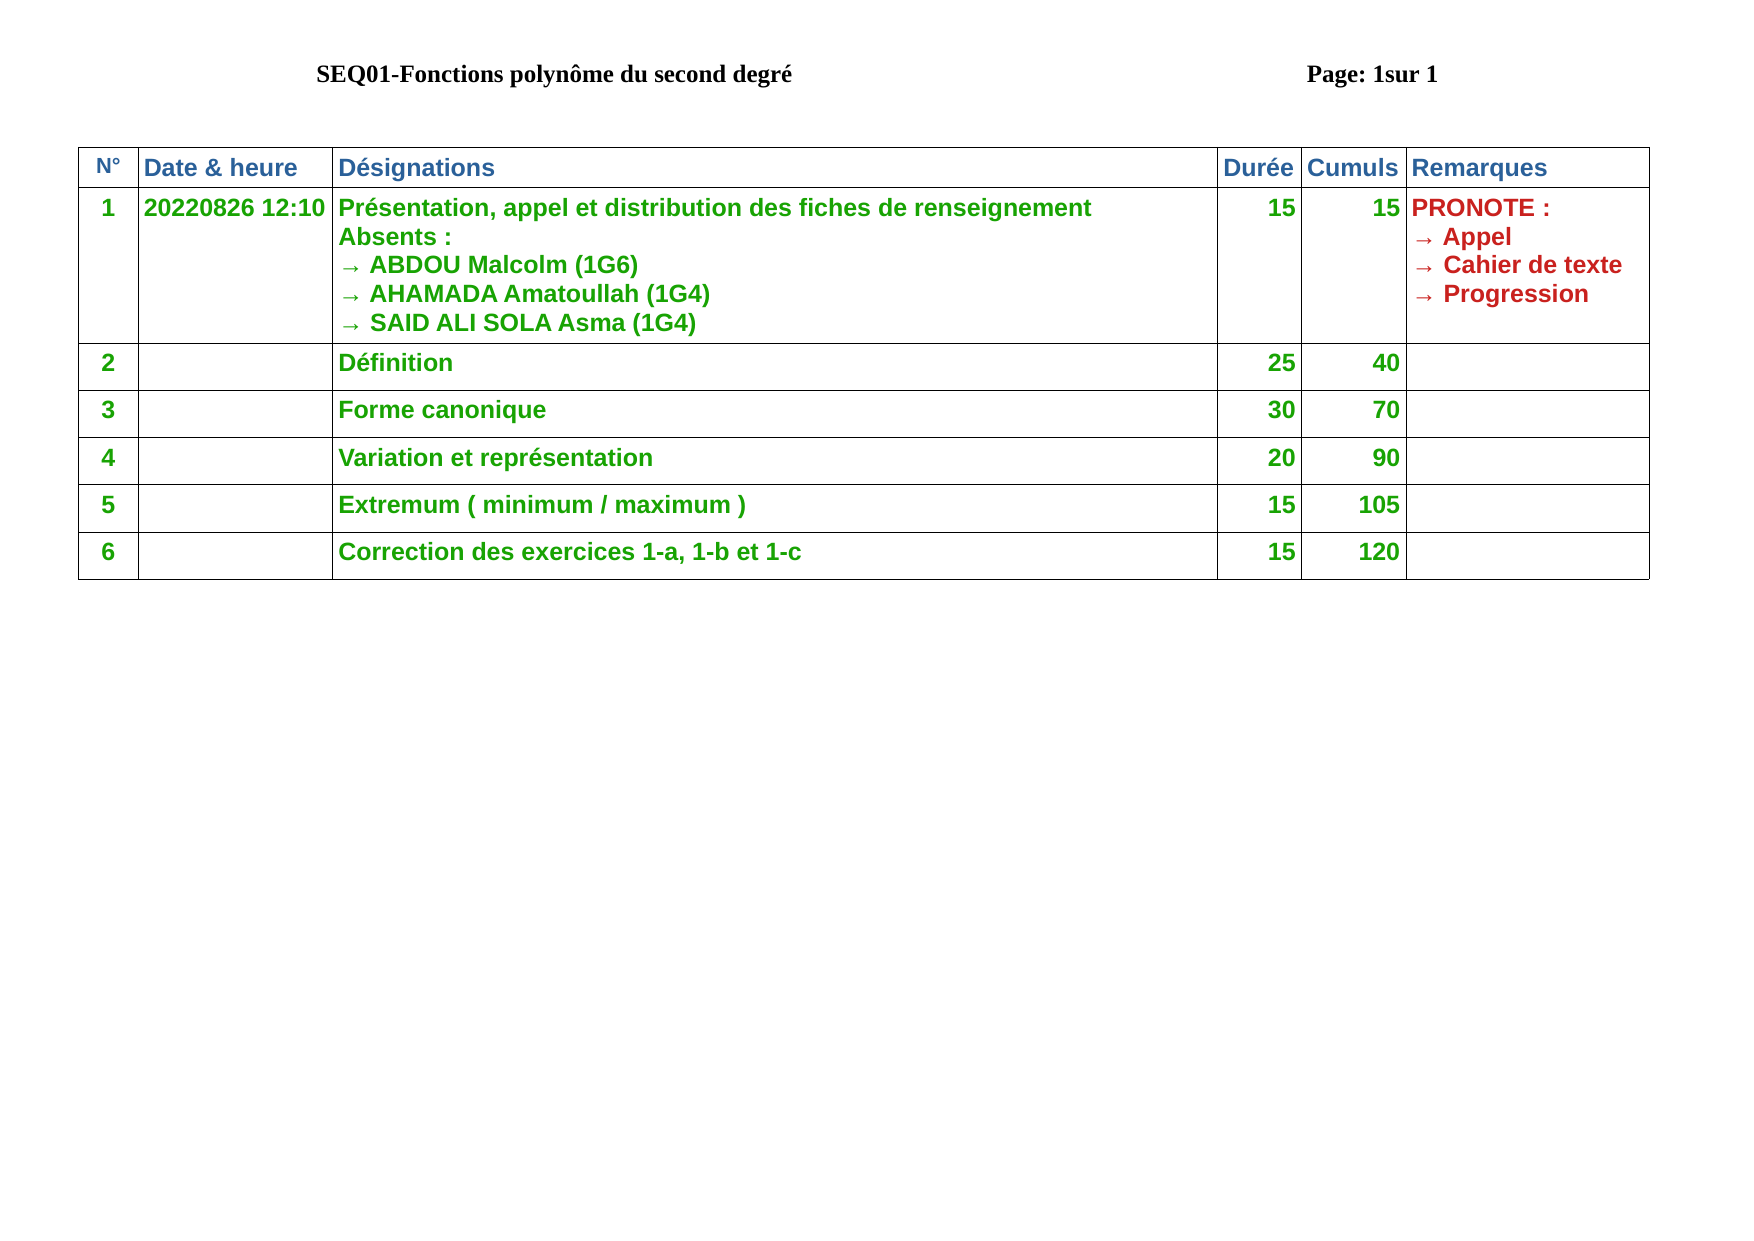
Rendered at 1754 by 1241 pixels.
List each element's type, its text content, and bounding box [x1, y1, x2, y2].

table_cell 40 [1302, 344, 1406, 390]
table_header Durée [1218, 148, 1301, 187]
table_cell PRONOTE : → Appel → Cahier de texte → Progression [1407, 188, 1649, 342]
table_cell Présentation, appel et distribution des fiches de renseignement Absents : → ABDOU Malcolm (1G6) → AHAMADA Amatoullah (1G4) → SAID ALI SOLA Asma (1G4) [333, 188, 1217, 342]
table_cell [139, 533, 332, 579]
table_header Date & heure [139, 148, 332, 187]
table_cell [1407, 485, 1649, 532]
table_header N° [79, 148, 138, 187]
table_cell Extremum ( minimum / maximum ) [333, 485, 1217, 532]
table_cell 15 [1218, 485, 1301, 532]
table_cell 70 [1302, 391, 1406, 437]
table_cell Variation et représentation [333, 438, 1217, 484]
table_cell 105 [1302, 485, 1406, 532]
table_header Cumuls [1302, 148, 1406, 187]
table_cell Définition [333, 344, 1217, 390]
table_cell 15 [1218, 188, 1301, 342]
table_cell [139, 438, 332, 484]
table_cell 25 [1218, 344, 1301, 390]
table_cell Forme canonique [333, 391, 1217, 437]
table_cell [1407, 391, 1649, 437]
table_cell 30 [1218, 391, 1301, 437]
table_cell [1407, 533, 1649, 579]
table_cell Correction des exercices 1-a, 1-b et 1-c [333, 533, 1217, 579]
table_cell [1407, 438, 1649, 484]
table_cell [1407, 344, 1649, 390]
table_cell 1 [79, 188, 138, 342]
table_cell 20 [1218, 438, 1301, 484]
table_cell 20220826 12:10 [139, 188, 332, 342]
table_cell [139, 485, 332, 532]
table_cell 90 [1302, 438, 1406, 484]
table_cell 5 [79, 485, 138, 532]
table_cell [139, 391, 332, 437]
table_cell [139, 344, 332, 390]
table_cell 6 [79, 533, 138, 579]
table_header Remarques [1407, 148, 1649, 187]
table_cell 15 [1302, 188, 1406, 342]
table_header Désignations [333, 148, 1217, 187]
table_cell 4 [79, 438, 138, 484]
table_cell 3 [79, 391, 138, 437]
table_cell 120 [1302, 533, 1406, 579]
table_cell 2 [79, 344, 138, 390]
table_cell 15 [1218, 533, 1301, 579]
